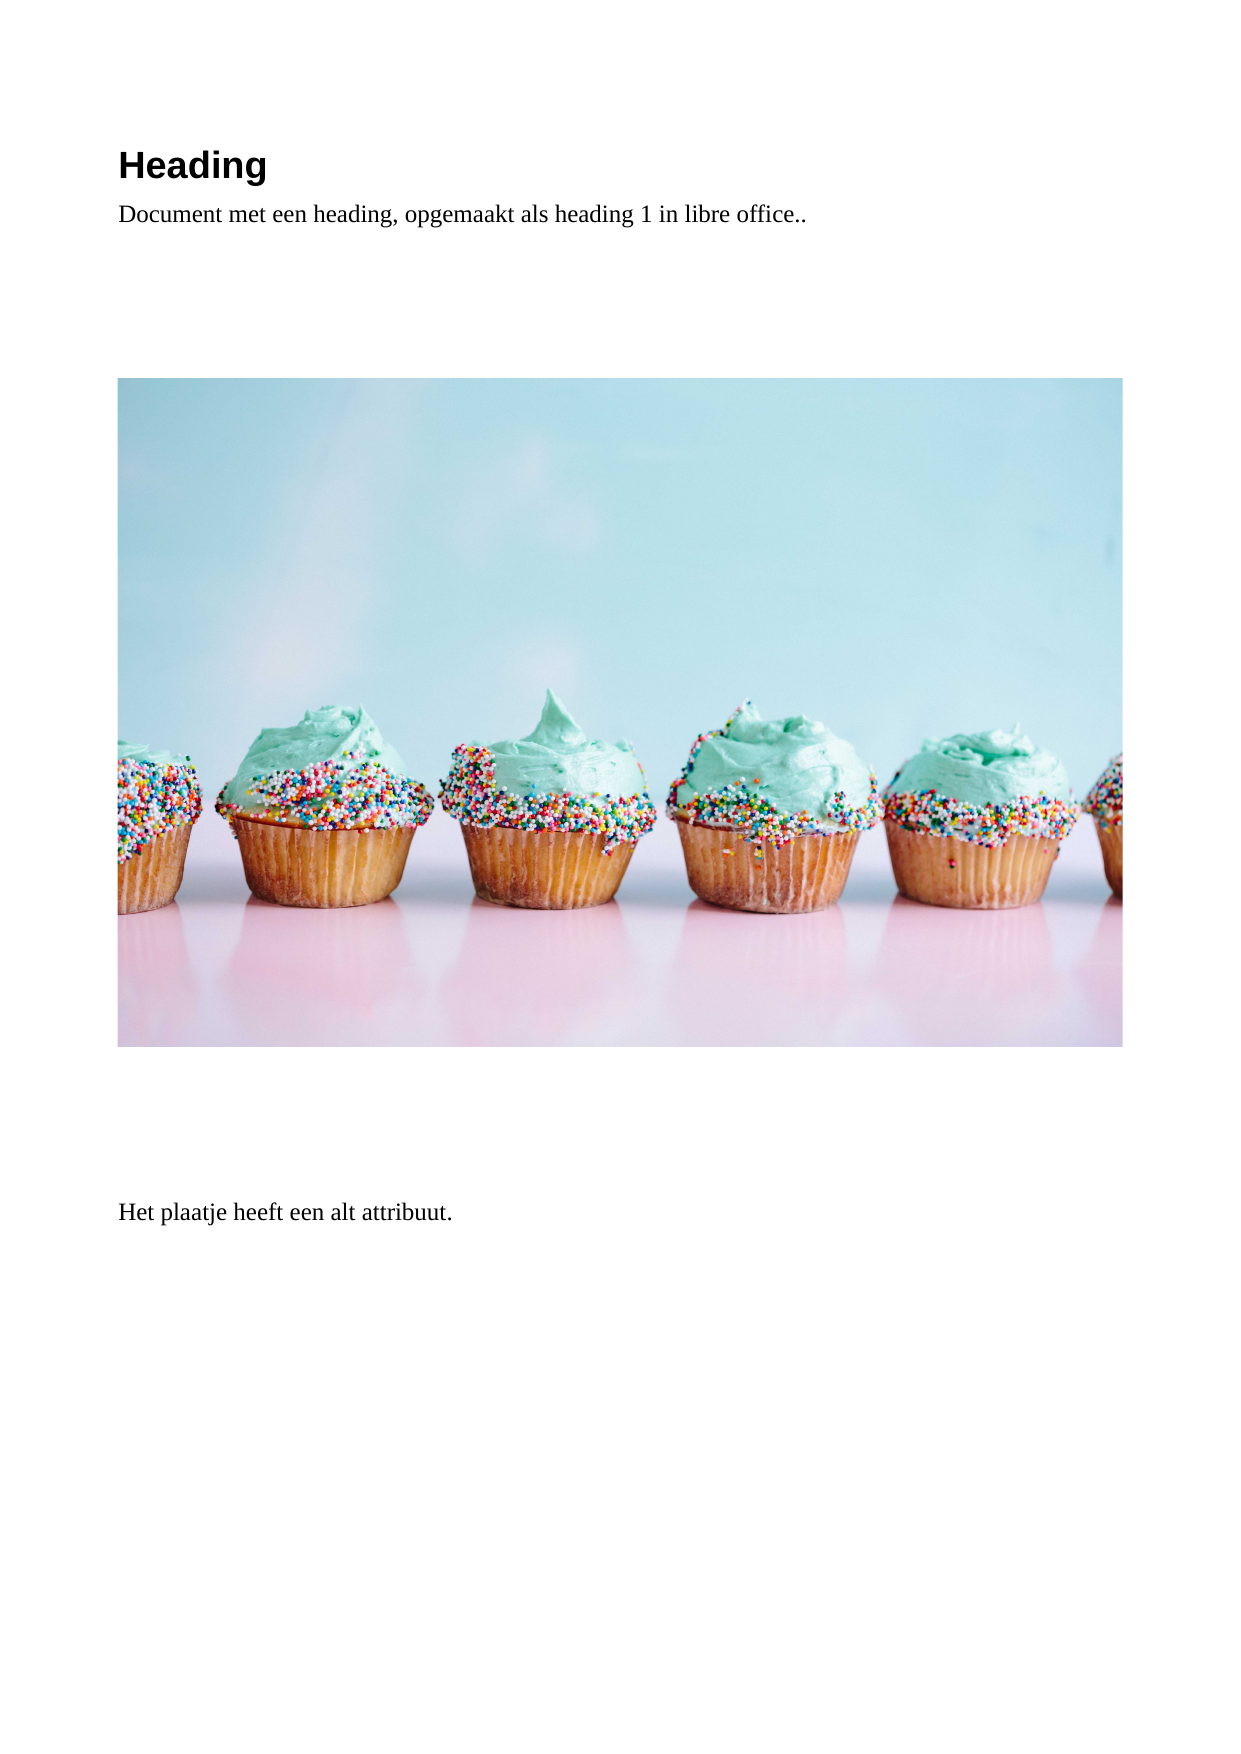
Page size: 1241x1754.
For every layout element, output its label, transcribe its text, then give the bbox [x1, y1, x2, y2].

text [118, 228, 1122, 378]
text Het plaatje heeft een alt attribuut. [118, 1047, 1122, 1226]
subtitle Heading [118, 143, 1122, 187]
text Document met een heading, opgemaakt als heading 1 in libre office.. [118, 199, 1122, 228]
picture [117, 378, 1123, 1047]
